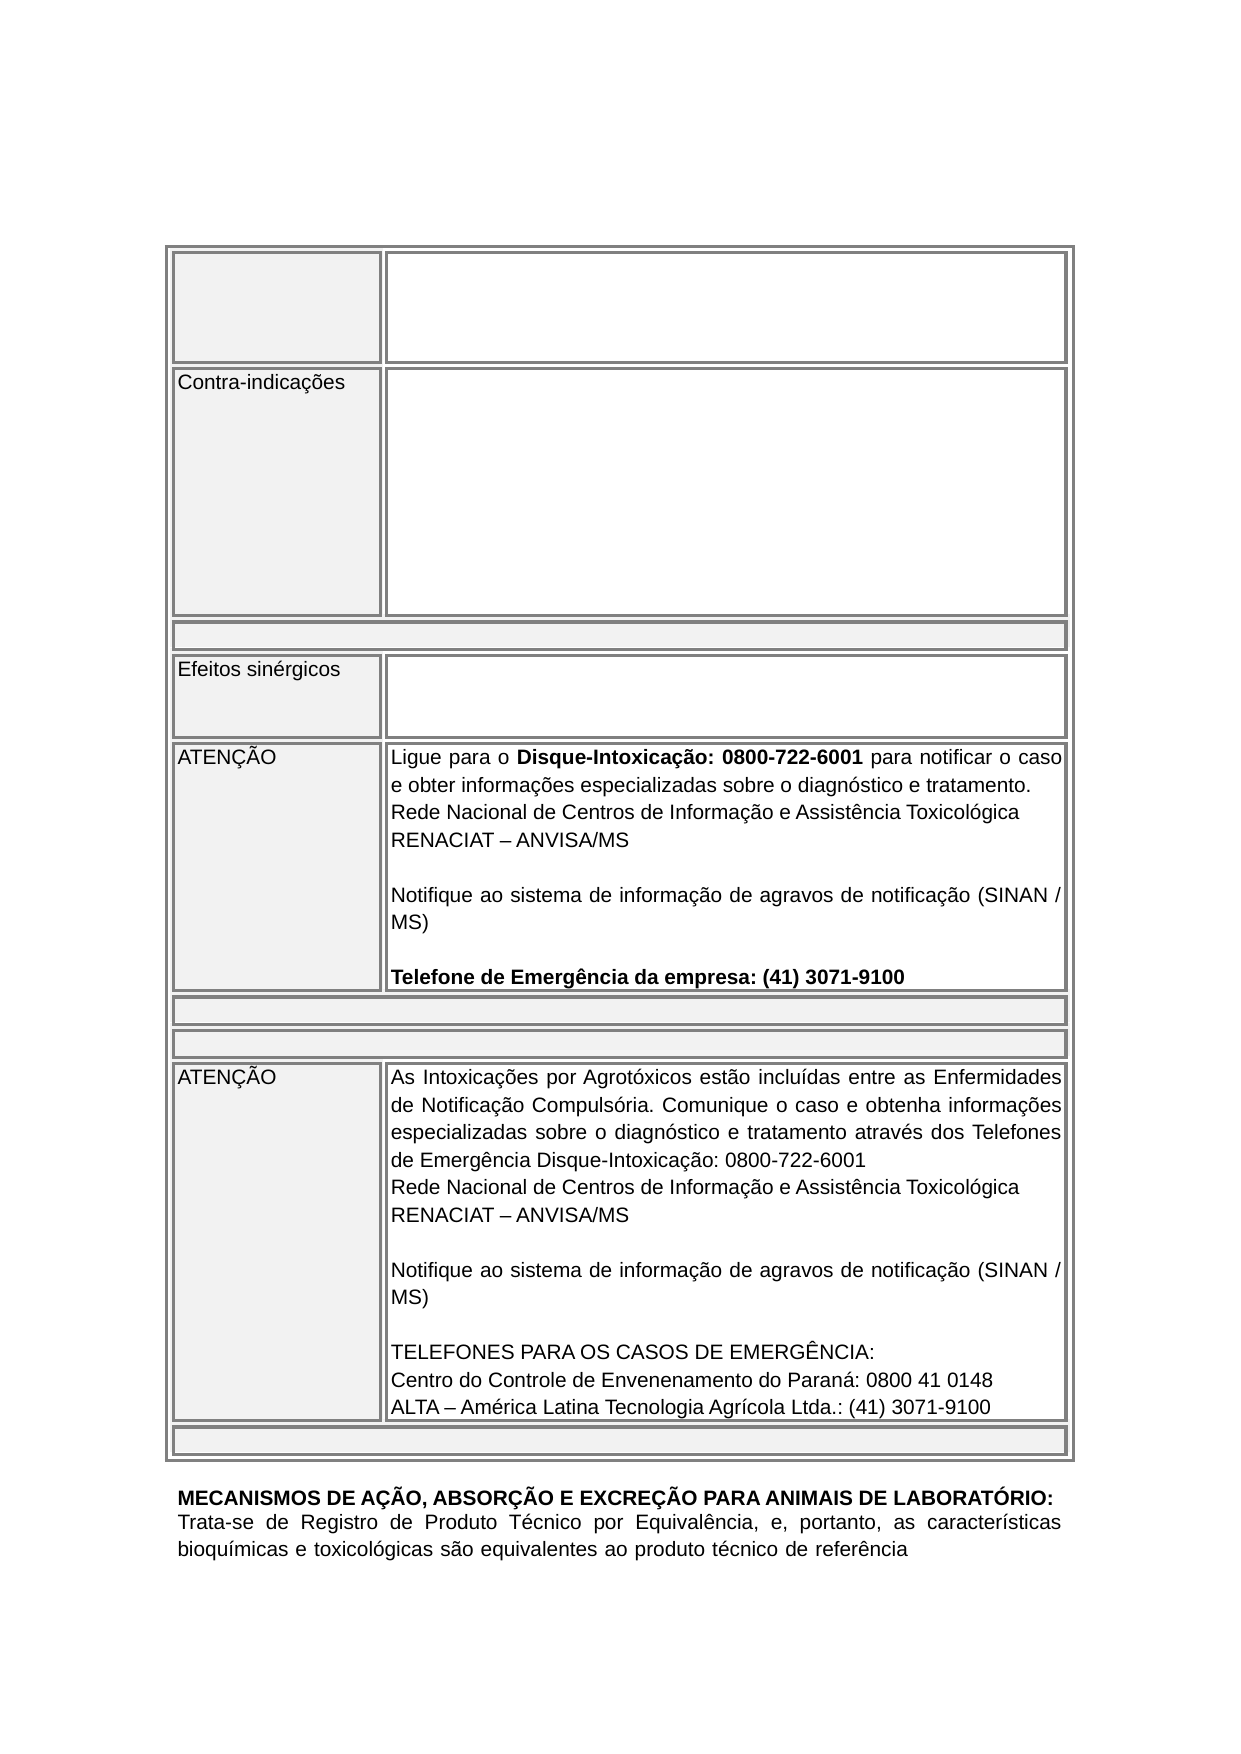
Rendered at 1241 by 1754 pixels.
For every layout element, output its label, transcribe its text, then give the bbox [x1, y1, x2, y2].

table_cell <if test="o.type=='formulated_product'"> [170, 1023, 1070, 1056]
table_cell <if test="o.type=='formulated_product'"> [175, 1032, 1064, 1056]
table_cell </if> [175, 999, 1064, 1022]
text Trata-se de Registro de Produto Técnico por Equivalência, e, portanto, as características bioquímicas e toxicológicas são equivalentes ao produto técnico de referência <for each="inf in informations(o, 'Produto de referência - Nome','approved')"><insert_html(inf)></for> - registro no MAPA sob o n0<for each="inf in informations(o, 'Produto de referência - Número Registro','approved')"> <insert_html(inf)></for> de acordo com Lista Positiva de Produtos Técnicos de Referência, emitida pela ANVISA. [177, 1510, 1063, 1561]
table_cell <if test="o.type=='formulated_product'"> <for each="cqq in cqqs(o,'chemical')"> <cqq.ingredient_id.name> </for> </if> <for each="inf in informations(o, 'Informações Médicas - Tratamento','approved')"> <insert_html(inf)> </for> [383, 248, 1070, 361]
table_cell Efeitos sinérgicos [170, 648, 383, 736]
text MECANISMOS DE AÇÃO, ABSORÇÃO E EXCREÇÃO PARA ANIMAIS DE LABORATÓRIO: [177, 1486, 1063, 1510]
table_cell </if> [175, 1429, 1064, 1452]
table_cell As Intoxicações por Agrotóxicos estão incluídas entre as Enfermidades de Notificação Compulsória. Comunique o caso e obtenha informações especializadas sobre o diagnóstico e tratamento através dos Telefones de Emergência Disque-Intoxicação: 0800-722-6001 Rede Nacional de Centros de Informação e Assistência Toxicológica RENACIAT – ANVISA/MS Notifique ao sistema de informação de agravos de notificação (SINAN / MS) TELEFONES PARA OS CASOS DE EMERGÊNCIA: Centro do Controle de Envenenamento do Paraná: 0800 41 0148 ALTA – América Latina Tecnologia Agrícola Ltda.: (41) 3071-9100 [383, 1056, 1070, 1419]
table_cell ATENÇÃO [170, 736, 383, 989]
table_cell <if test="o.type=='technical_product'"> [170, 614, 1070, 647]
table_cell Ligue para o Disque-Intoxicação: 0800-722-6001 para notificar o caso e obter informações especializadas sobre o diagnóstico e tratamento. Rede Nacional de Centros de Informação e Assistência Toxicológica RENACIAT – ANVISA/MS Notifique ao sistema de informação de agravos de notificação (SINAN / MS) Telefone de Emergência da empresa: (41) 3071-9100 [383, 736, 1070, 989]
table_cell </if> [170, 1419, 1070, 1452]
table_cell <if test="o.type=='formulated_product'"> <for each="cqq in cqqs(o,'chemical')"> <cqq.ingredient_id.name> </for> </if> <for each="inf in informations(o, 'Informações Médicas - Contra-indicações','approved')"> <insert_html(inf)> </for> [383, 361, 1070, 614]
table_cell </if> [170, 989, 1070, 1022]
table_cell ATENÇÃO [170, 1056, 383, 1419]
table_cell <if test="o.type=='technical_product'"> [175, 624, 1064, 647]
table_cell <if test="o.type=='formulated_product'"> <for each="cqq in cqqs(o,'chemical')"> <cqq.ingredient_id.name> </for> </if> <for each="inf in informations(o, 'Informações Médicas - Tratamento','approved')"> <insert_html(inf)> </for> [388, 254, 1064, 361]
table_cell <for each="inf in informations(o, 'Efeitos sinérgicos','approved')"> <insert_html(inf)> </for> [388, 657, 1064, 736]
table_cell <for each="inf in informations(o, 'Efeitos sinérgicos','approved')"> <insert_html(inf)> </for> [383, 648, 1070, 736]
table_cell Contra-indicações [170, 361, 383, 614]
table_cell <if test="o.type=='formulated_product'"> <for each="cqq in cqqs(o,'chemical')"> <cqq.ingredient_id.name> </for> </if> <for each="inf in informations(o, 'Informações Médicas - Contra-indicações','approved')"> <insert_html(inf)> </for> [388, 370, 1064, 614]
table_cell [170, 248, 383, 361]
list <if test="o.type=='technical_product'"> [177, 1462, 1063, 1486]
